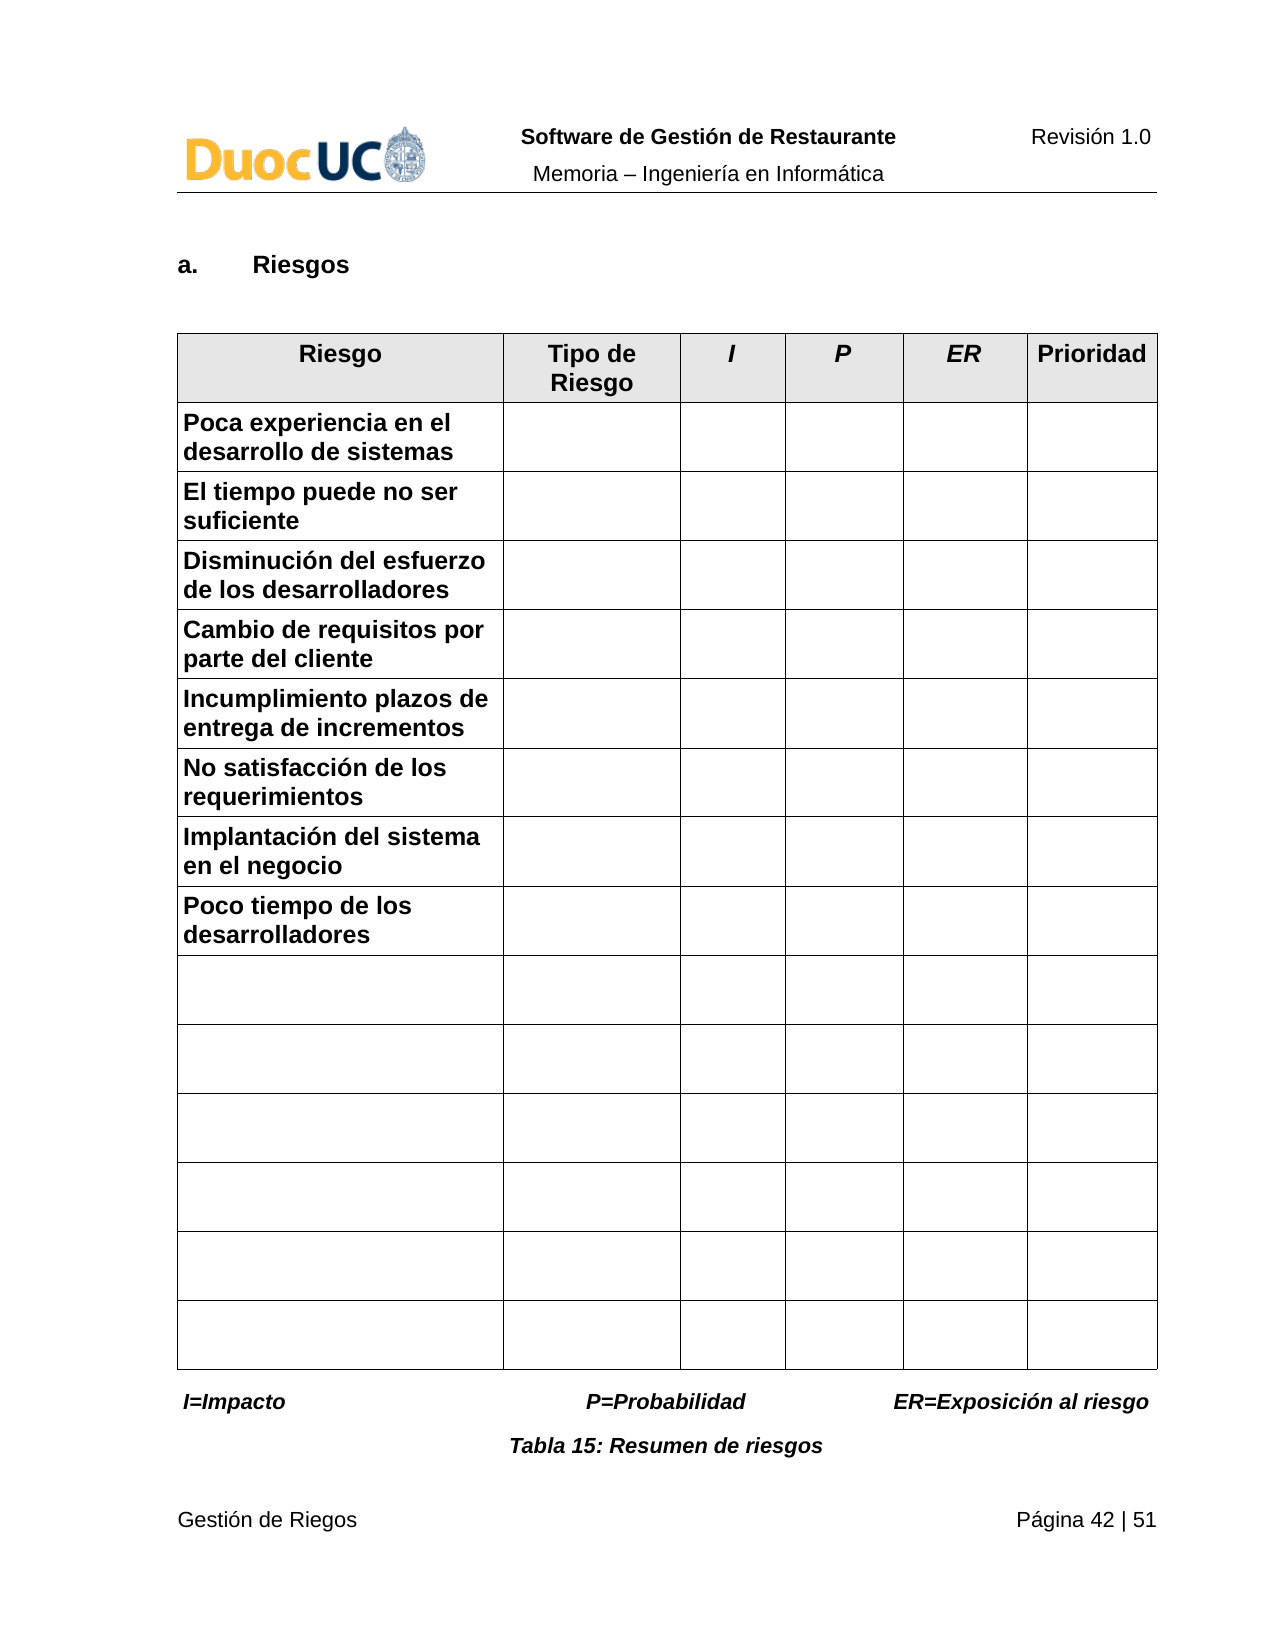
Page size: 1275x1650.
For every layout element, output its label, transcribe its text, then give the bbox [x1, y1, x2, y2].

table_cell [904, 610, 1027, 678]
table_cell [681, 1232, 785, 1300]
table_cell [1028, 1094, 1157, 1162]
table_cell [504, 1094, 680, 1162]
table_cell [1028, 1232, 1157, 1300]
table_cell [681, 1301, 785, 1369]
table_cell [504, 1232, 680, 1300]
table_cell Cambio de requisitos por parte del cliente [178, 610, 503, 678]
table_cell [681, 1025, 785, 1093]
table_cell [904, 1163, 1027, 1231]
table_cell [504, 817, 680, 886]
table_cell [681, 679, 785, 747]
table_cell [904, 403, 1027, 471]
table_cell [786, 1094, 903, 1162]
table_cell [786, 472, 903, 540]
text Tabla 15: Resumen de riesgos [177, 1433, 1157, 1458]
table_cell [1028, 817, 1157, 886]
table_cell Implantación del sistema en el negocio [178, 817, 503, 886]
table_cell [904, 817, 1027, 886]
table_cell [504, 610, 680, 678]
table_cell [904, 541, 1027, 609]
table_cell [504, 472, 680, 540]
table_cell Disminución del esfuerzo de los desarrolladores [178, 541, 503, 609]
table_cell [786, 1301, 903, 1369]
table_cell [904, 956, 1027, 1024]
table_cell [681, 956, 785, 1024]
table_cell No satisfacción de los requerimientos [178, 749, 503, 816]
table_cell [786, 1025, 903, 1093]
table_cell [681, 403, 785, 471]
table_cell [786, 541, 903, 609]
table_cell [904, 887, 1027, 954]
subtitle Riesgos [177, 251, 1157, 279]
table_header Riesgo [178, 334, 503, 402]
table_cell [904, 472, 1027, 540]
table_cell [178, 1301, 503, 1369]
table_cell [178, 1163, 503, 1231]
table_cell [504, 956, 680, 1024]
table_cell [681, 1163, 785, 1231]
table_cell [178, 1025, 503, 1093]
table_cell [504, 1301, 680, 1369]
table_cell [504, 679, 680, 747]
table_header I [681, 334, 785, 402]
table_cell [786, 1163, 903, 1231]
table_cell [681, 541, 785, 609]
table_cell [504, 887, 680, 954]
table_cell [904, 749, 1027, 816]
table_cell [681, 817, 785, 886]
table_cell [1028, 610, 1157, 678]
table_cell [786, 1232, 903, 1300]
table_cell [681, 1094, 785, 1162]
table_cell [1028, 679, 1157, 747]
table_cell [504, 541, 680, 609]
table_cell [1028, 956, 1157, 1024]
table_cell I=Impacto [177, 1370, 503, 1420]
table_cell [786, 610, 903, 678]
table_cell [904, 1232, 1027, 1300]
picture [182, 123, 426, 187]
table_cell [786, 679, 903, 747]
table_cell [504, 749, 680, 816]
table_cell [904, 1301, 1027, 1369]
table_cell [786, 887, 903, 954]
table_cell Incumplimiento plazos de entrega de incrementos [178, 679, 503, 747]
table_cell [681, 472, 785, 540]
table_cell [904, 1094, 1027, 1162]
table_cell [1028, 472, 1157, 540]
table_cell [1028, 1025, 1157, 1093]
table_cell [504, 403, 680, 471]
table_header Tipo de Riesgo [504, 334, 680, 402]
table_cell [504, 1163, 680, 1231]
table_cell [178, 1094, 503, 1162]
table_cell [786, 749, 903, 816]
table_cell Poco tiempo de los desarrolladores [178, 887, 503, 954]
table_cell [904, 1025, 1027, 1093]
table_cell [1028, 1163, 1157, 1231]
table_cell [1028, 403, 1157, 471]
table_cell [504, 1025, 680, 1093]
table_cell El tiempo puede no ser suficiente [178, 472, 503, 540]
table_cell [681, 749, 785, 816]
table_cell [178, 1232, 503, 1300]
table_cell [786, 956, 903, 1024]
table_cell [1028, 887, 1157, 954]
table_header Prioridad [1028, 334, 1157, 402]
table_cell [1028, 749, 1157, 816]
table_cell [904, 679, 1027, 747]
table_cell [681, 887, 785, 954]
table_cell P=Probabilidad [503, 1370, 830, 1420]
table_header P [786, 334, 903, 402]
table_header ER [904, 334, 1027, 402]
table_cell [681, 610, 785, 678]
table_cell ER=Exposición al riesgo [830, 1370, 1157, 1420]
table_cell [786, 817, 903, 886]
table_cell [178, 956, 503, 1024]
table_cell [786, 403, 903, 471]
table_cell [1028, 1301, 1157, 1369]
table_cell [1028, 541, 1157, 609]
table_cell Poca experiencia en el desarrollo de sistemas [178, 403, 503, 471]
